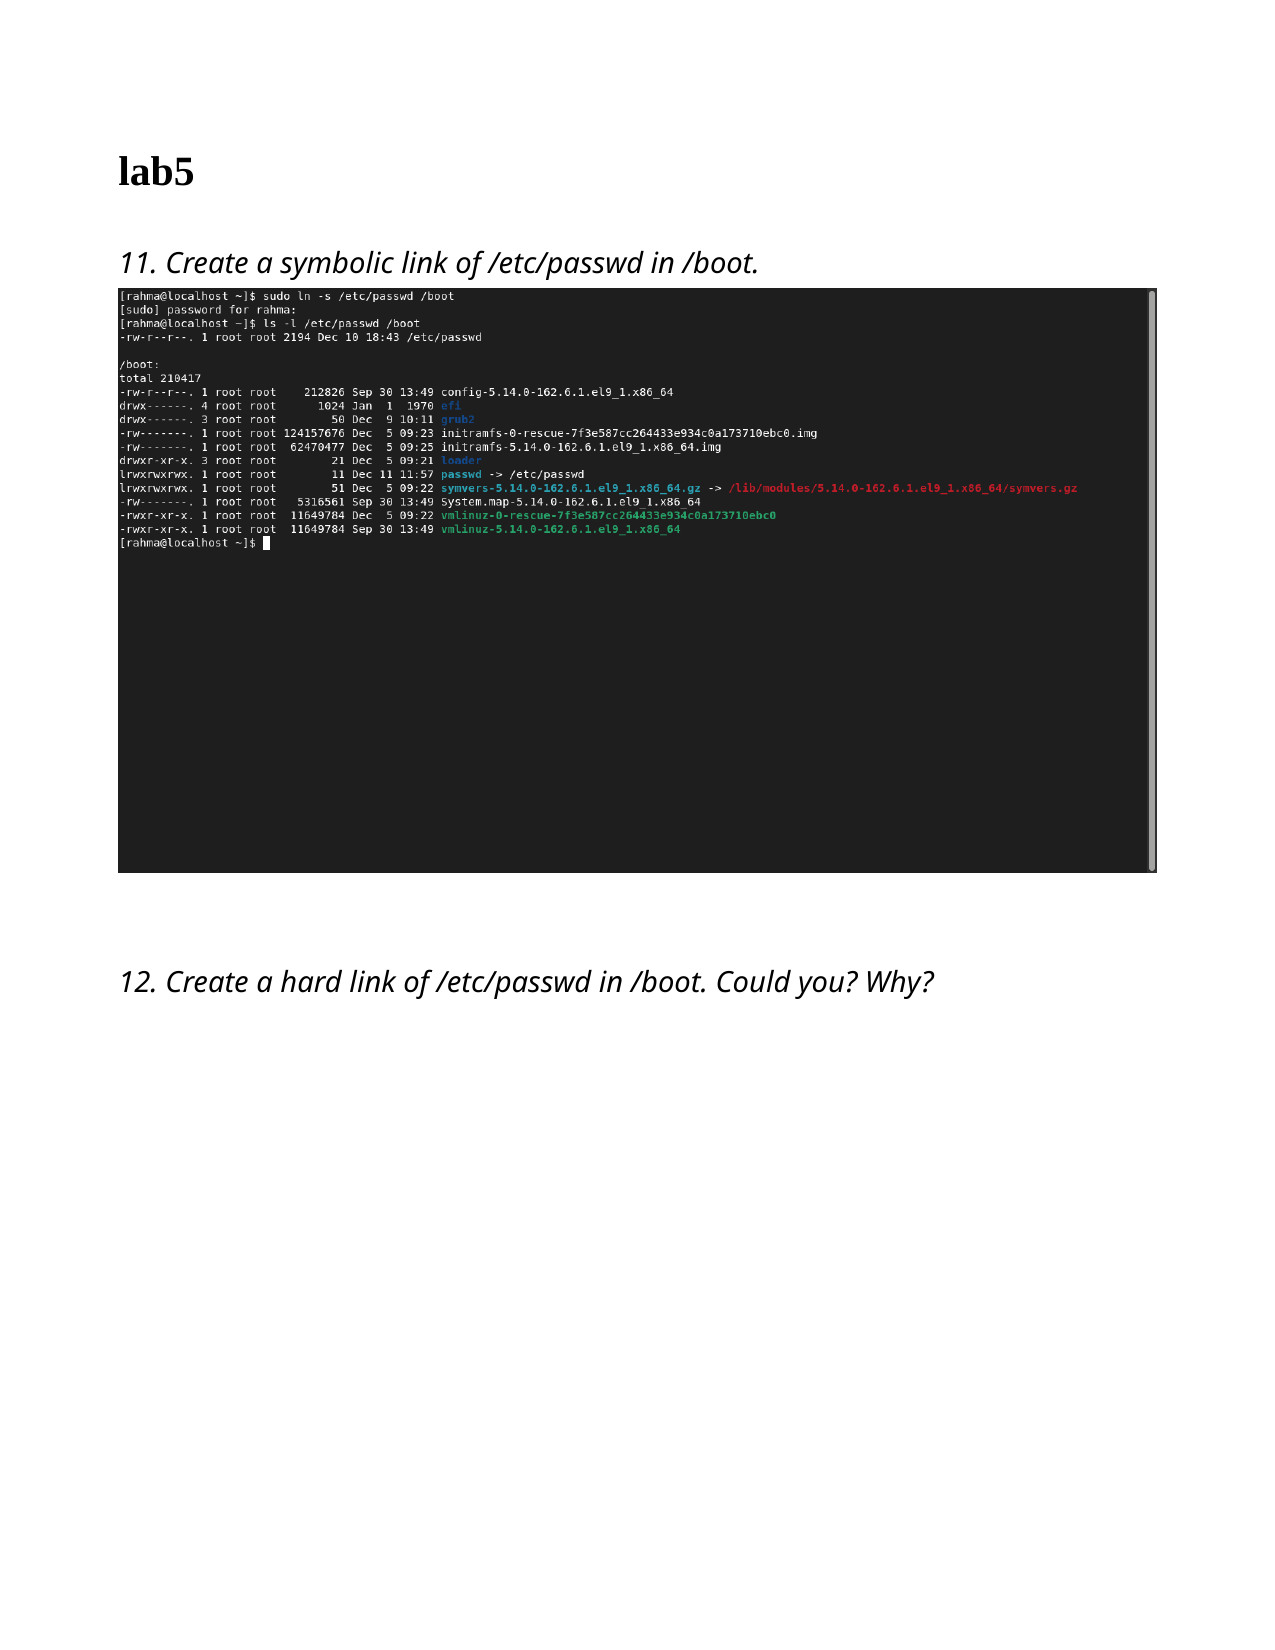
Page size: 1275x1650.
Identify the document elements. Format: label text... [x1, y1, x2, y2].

text 11. Create a symbolic link of /etc/passwd in /boot. [118, 243, 1157, 282]
picture [118, 288, 1157, 873]
text lab5 [118, 147, 1157, 195]
text 12. Create a hard link of /etc/passwd in /boot. Could you? Why? [118, 961, 1157, 1001]
